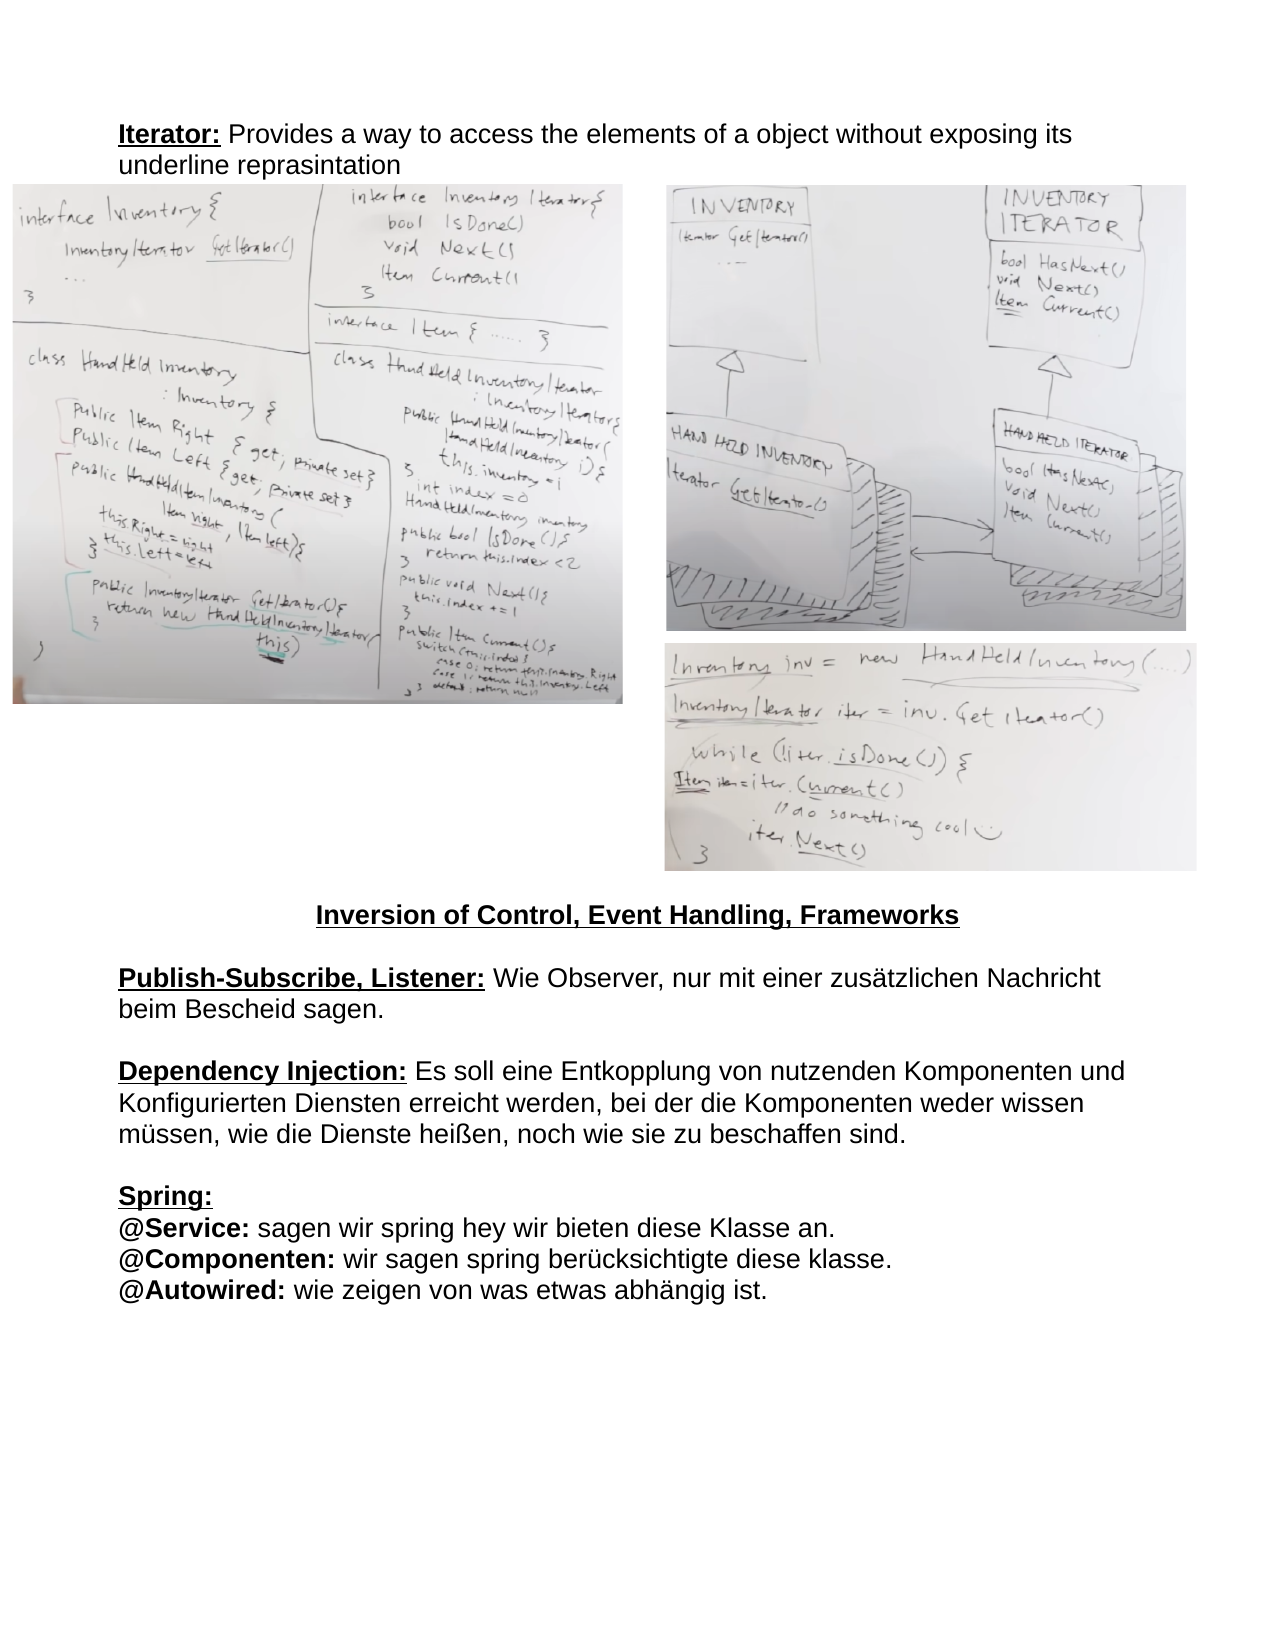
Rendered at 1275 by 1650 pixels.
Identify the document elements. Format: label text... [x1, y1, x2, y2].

text Spring: [118, 1180, 1157, 1212]
text @Autowired: wie zeigen von was etwas abhängig ist. [118, 1274, 1157, 1305]
picture [664, 643, 1197, 871]
text @Service: sagen wir spring hey wir bieten diese Klasse an. [118, 1212, 1157, 1243]
picture [12, 184, 623, 704]
text Dependency Injection: Es soll eine Entkopplung von nutzenden Komponenten und Konfigurierten Diensten erreicht werden, bei der die Komponenten weder wissen müssen, wie die Dienste heißen, noch wie sie zu beschaffen sind. [118, 1055, 1157, 1149]
text Publish-Subscribe, Listener: Wie Observer, nur mit einer zusätzlichen Nachricht beim Bescheid sagen. [118, 962, 1157, 1024]
text @Componenten: wir sagen spring berücksichtigte diese klasse. [118, 1243, 1157, 1274]
text Inversion of Control, Event Handling, Frameworks [118, 899, 1157, 931]
text Iterator: Provides a way to access the elements of a object without exposing its underline reprasintation [118, 118, 1157, 181]
picture [666, 185, 1187, 631]
